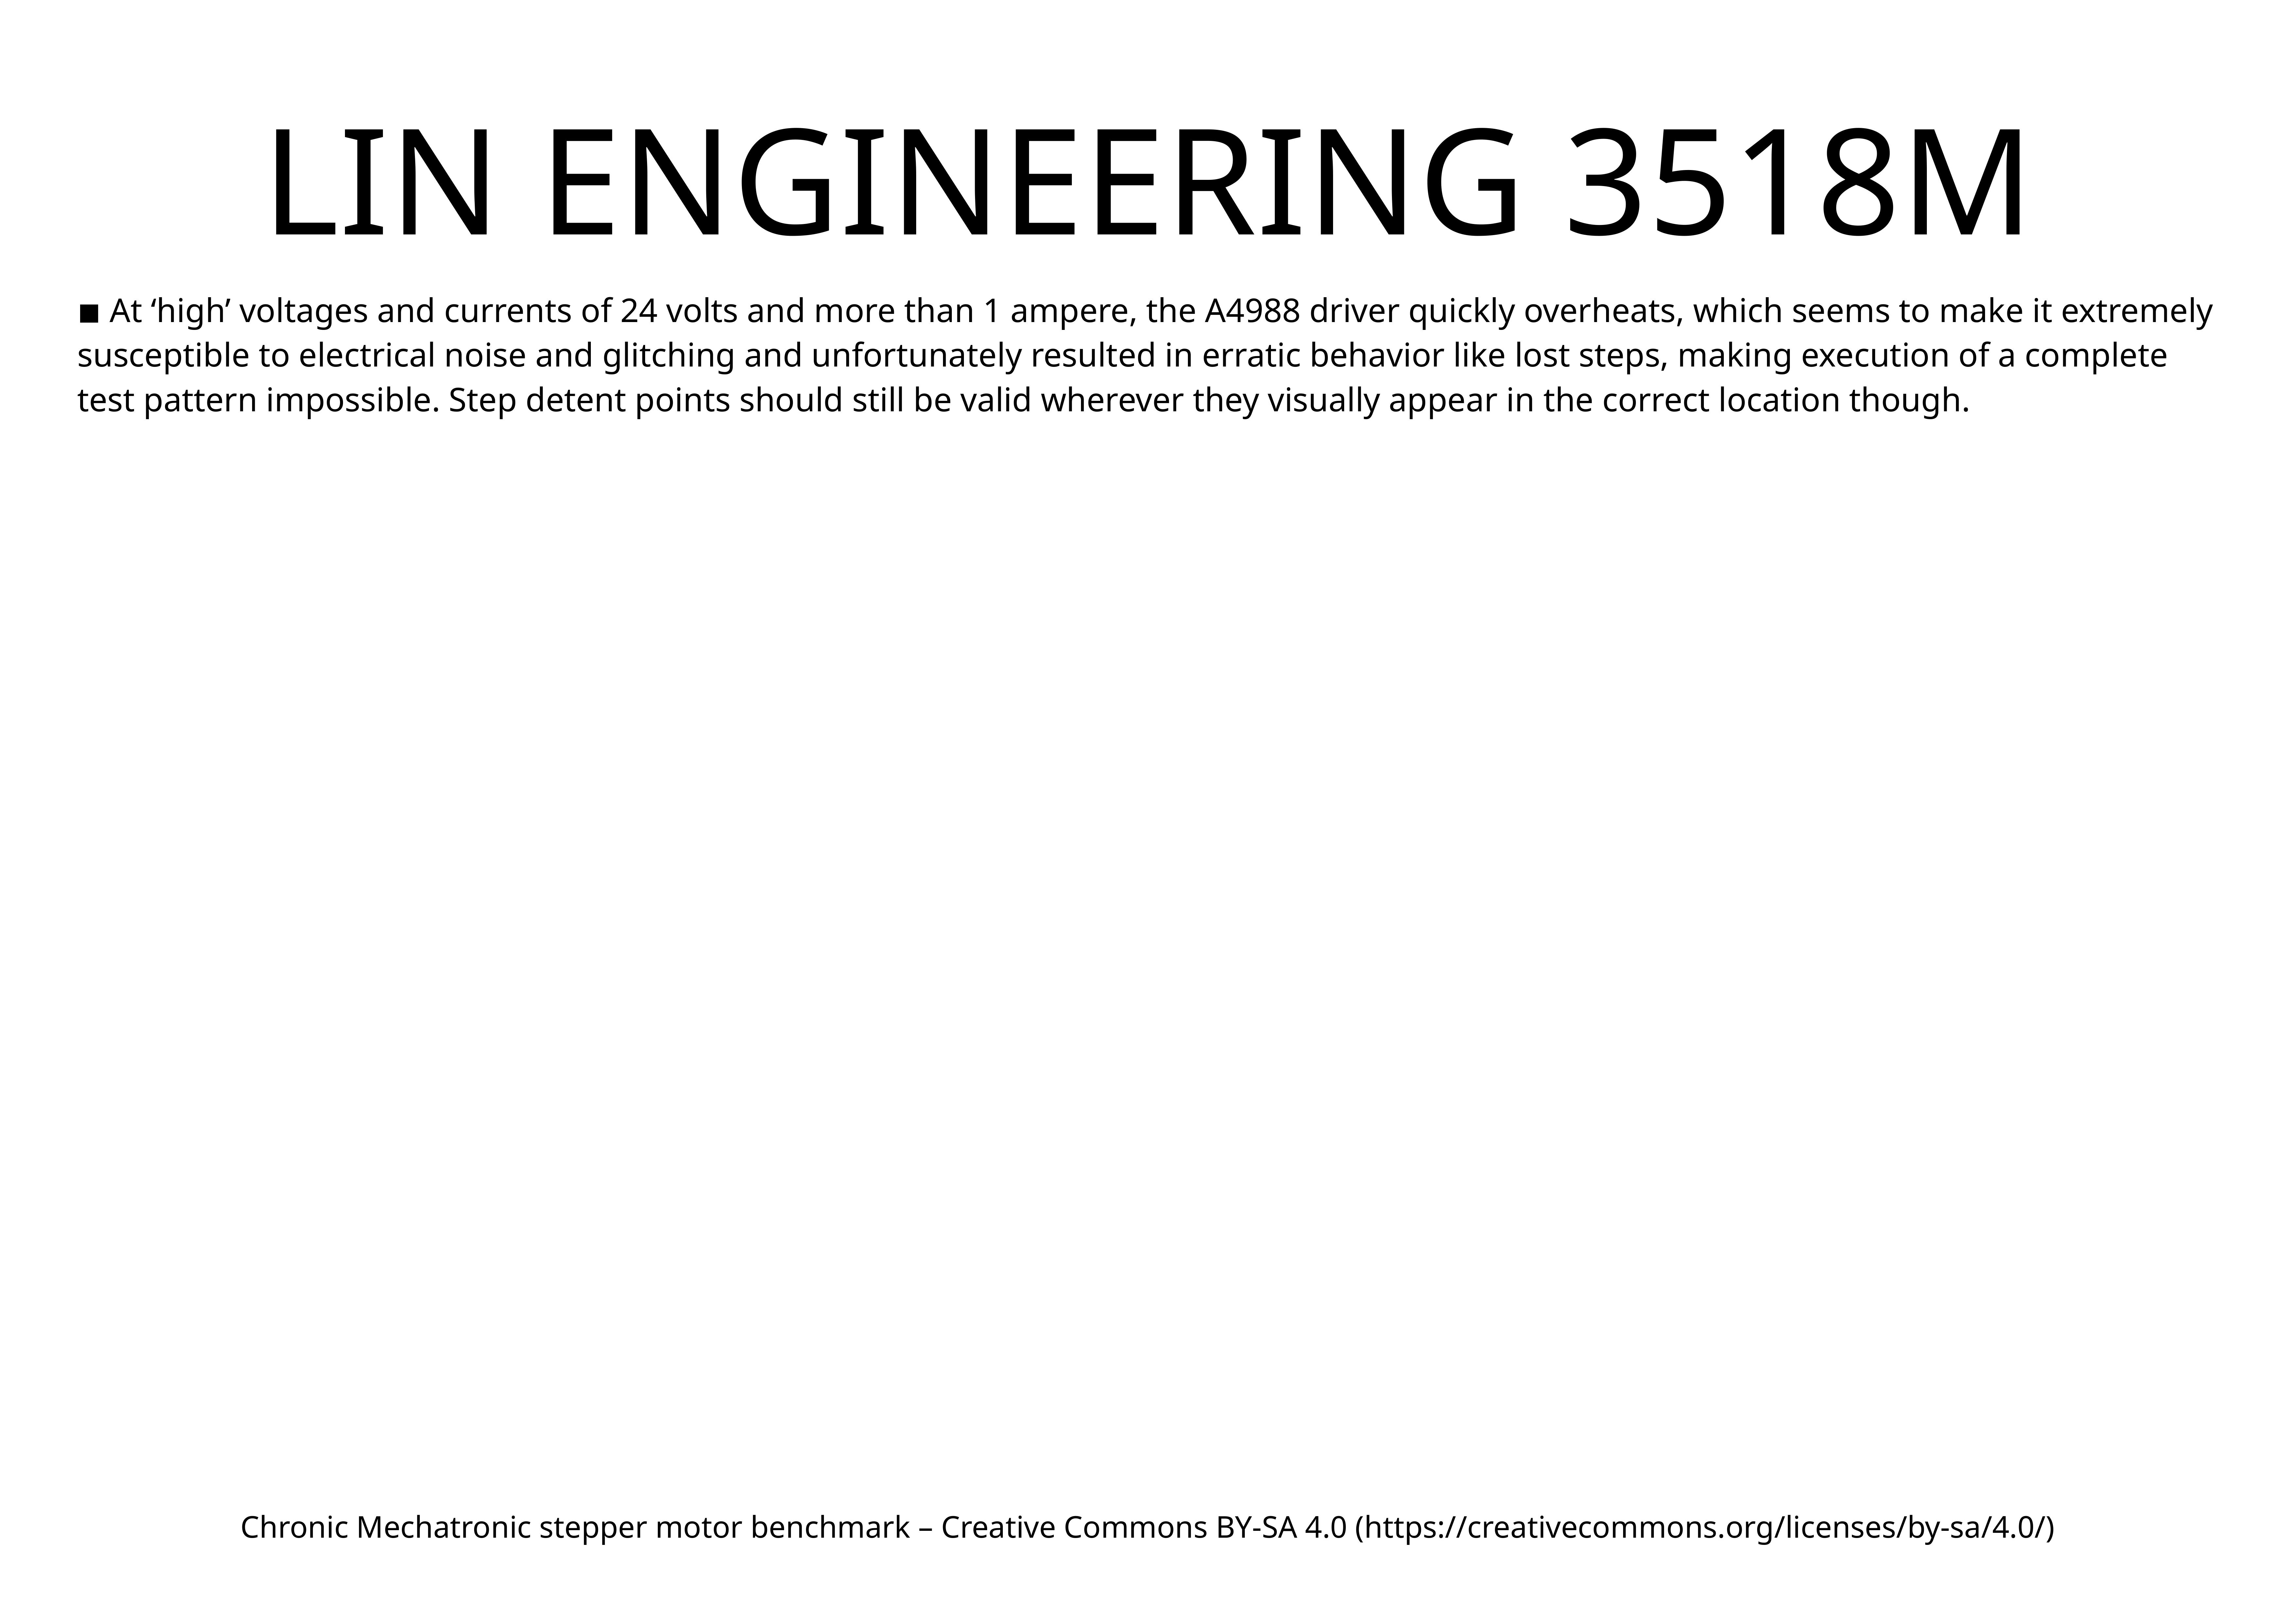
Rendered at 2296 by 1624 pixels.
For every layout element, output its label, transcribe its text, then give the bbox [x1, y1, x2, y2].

text ◾ At ‘high’ voltages and currents of 24 volts and more than 1 ampere, the A4988 driver quickly overheats, which seems to make it extremely susceptible to electrical noise and glitching and unfortunately resulted in erratic behavior like lost steps, making execution of a complete test pattern impossible. Step detent points should still be valid wherever they visually appear in the correct location though. [77, 287, 2219, 421]
